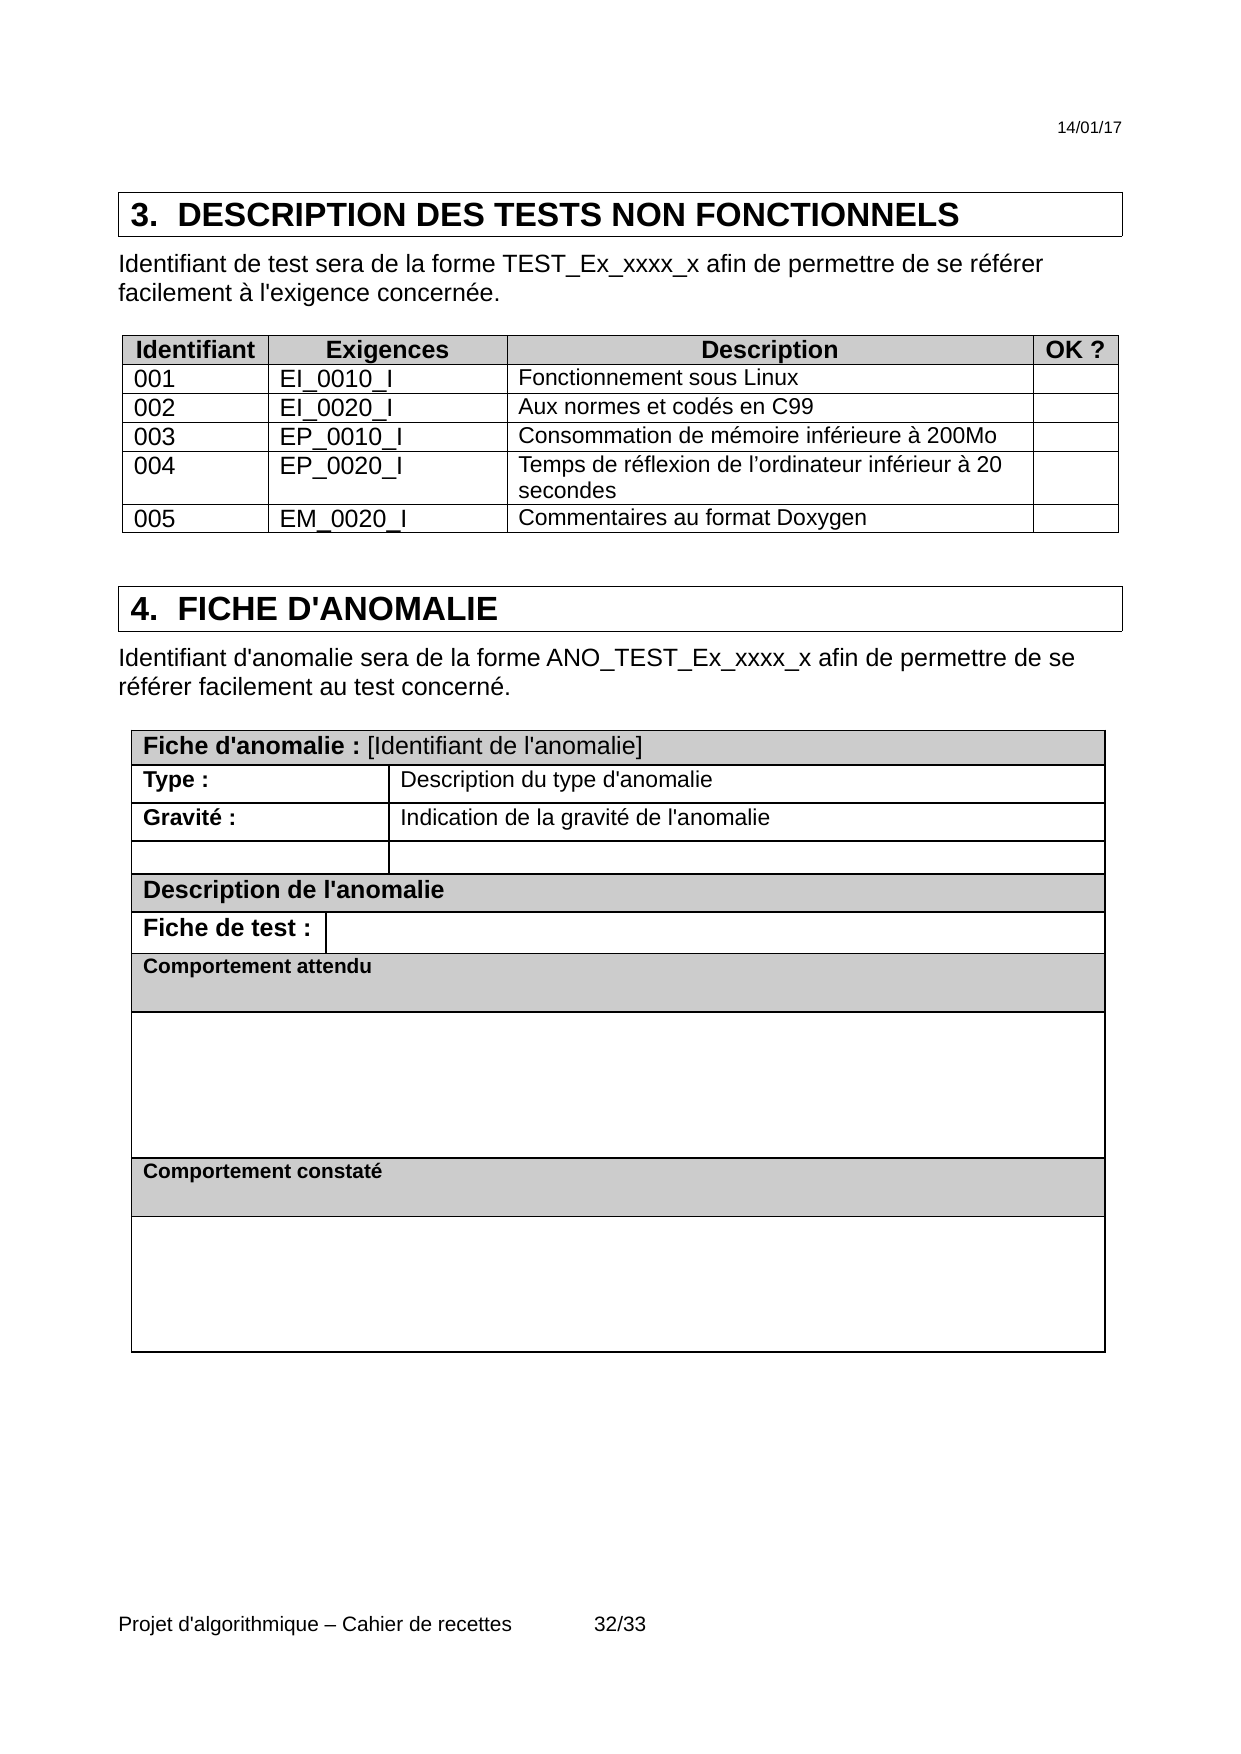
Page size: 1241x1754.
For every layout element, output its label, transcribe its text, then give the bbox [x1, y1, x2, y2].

table_header Fiche d'anomalie : [Identifiant de l'anomalie] [132, 731, 1104, 764]
table_cell Comportement constaté [132, 1159, 1104, 1216]
table_cell Gravité : [132, 804, 388, 840]
table_cell 002 [123, 394, 268, 422]
subtitle DESCRIPTION DES TESTS NON FONCTIONNELS [119, 193, 1122, 236]
table_cell 004 [123, 452, 268, 503]
table_cell [1034, 505, 1118, 532]
table_cell EP_0020_I [269, 452, 507, 503]
table_cell EP_0010_I [269, 423, 507, 451]
table_cell 001 [123, 365, 268, 393]
table_header Description [508, 336, 1033, 364]
table_cell [1034, 452, 1118, 503]
table_header Identifiant [123, 336, 268, 364]
table_cell Type : [132, 766, 388, 802]
table_cell Fiche de test : [132, 913, 325, 952]
table_cell [1034, 394, 1118, 422]
table_cell 005 [123, 505, 268, 532]
table_cell 003 [123, 423, 268, 451]
table_cell [1034, 423, 1118, 451]
table_cell EI_0020_I [269, 394, 507, 422]
table_cell EI_0010_I [269, 365, 507, 393]
table_cell [1034, 365, 1118, 393]
table_cell Aux normes et codés en C99 [508, 394, 1033, 422]
table_cell [132, 842, 388, 873]
table_cell Indication de la gravité de l'anomalie [390, 804, 1104, 840]
table_cell Comportement attendu [132, 954, 1104, 1011]
table_cell Description de l'anomalie [132, 875, 1104, 911]
subtitle FICHE D'ANOMALIE [119, 587, 1122, 631]
table_header Exigences [269, 336, 507, 364]
table_cell Fonctionnement sous Linux [508, 365, 1033, 393]
table_cell Temps de réflexion de l’ordinateur inférieur à 20 secondes [508, 452, 1033, 503]
table_cell [132, 1013, 1104, 1157]
table_cell [390, 842, 1104, 873]
table_cell [327, 913, 1104, 952]
text Identifiant d'anomalie sera de la forme ANO_TEST_Ex_xxxx_x afin de permettre de se référer facilement au test concerné. [118, 643, 1122, 701]
table_cell [132, 1217, 1104, 1351]
table_header OK ? [1034, 336, 1118, 364]
table_cell Commentaires au format Doxygen [508, 505, 1033, 532]
table_cell EM_0020_I [269, 505, 507, 532]
table_cell Description du type d'anomalie [390, 766, 1104, 802]
table_cell Consommation de mémoire inférieure à 200Mo [508, 423, 1033, 451]
text Identifiant de test sera de la forme TEST_Ex_xxxx_x afin de permettre de se référer facilement à l'exigence concernée. [118, 249, 1122, 306]
